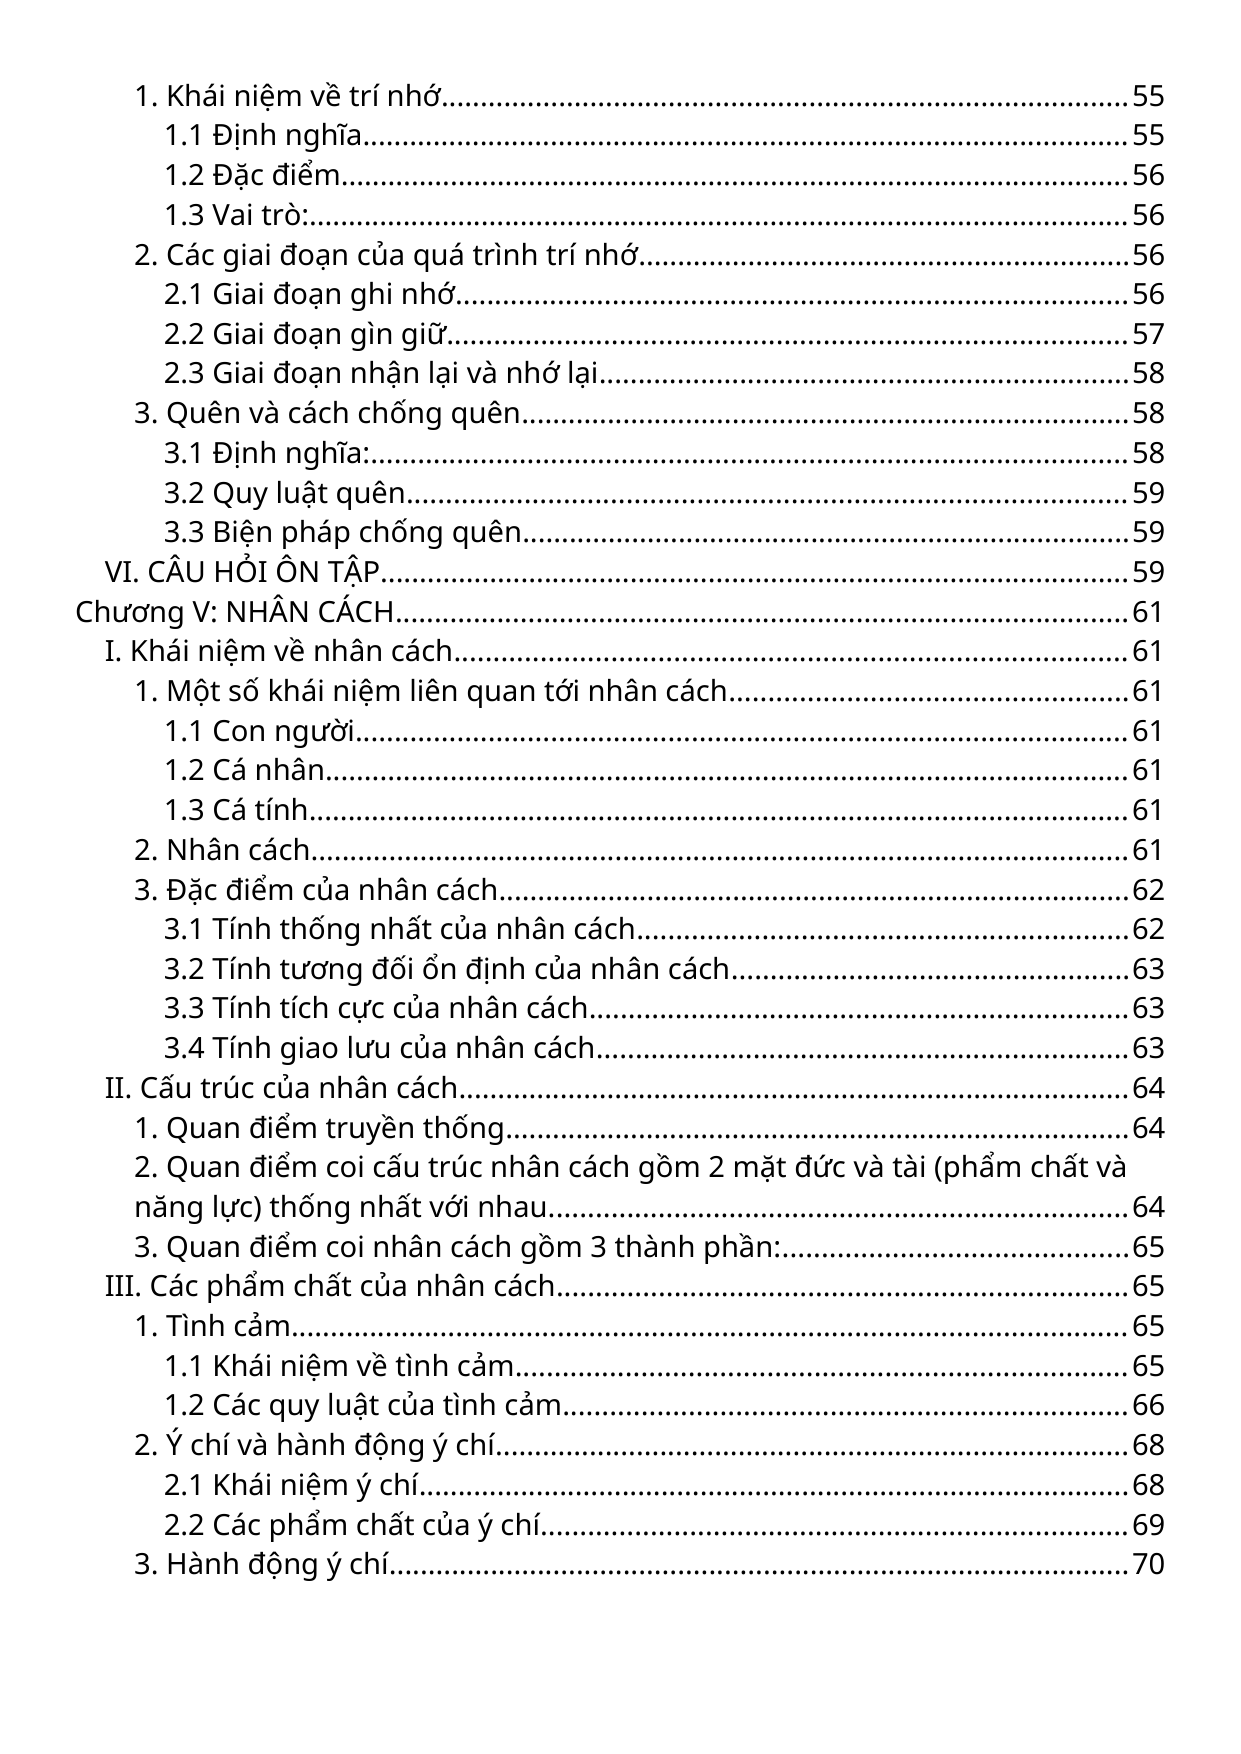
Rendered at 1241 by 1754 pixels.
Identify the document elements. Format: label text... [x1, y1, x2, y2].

text VI. CÂU HỎI ÔN TẬP 59 [104, 551, 1165, 591]
text 3.1 Định nghĩa: 58 [163, 432, 1165, 472]
text 2.1 Giai đoạn ghi nhớ 56 [163, 273, 1165, 313]
text 2. Các giai đoạn của quá trình trí nhớ 56 [134, 234, 1165, 273]
text 2.1 Khái niệm ý chí 68 [163, 1464, 1165, 1504]
text 2. Quan điểm coi cấu trúc nhân cách gồm 2 mặt đức và tài (phẩm chất và năng lực) thống nhất với nhau. 64 [134, 1147, 1165, 1226]
text 3.2 Tính tương đối ổn định của nhân cách 63 [163, 948, 1165, 988]
text II. Cấu trúc của nhân cách 64 [104, 1067, 1165, 1107]
text 1.2 Các quy luật của tình cảm 66 [163, 1385, 1165, 1424]
text 1. Khái niệm về trí nhớ 55 [134, 75, 1165, 115]
text Chương V: NHÂN CÁCH 61 [75, 591, 1165, 631]
text 3.2 Quy luật quên 59 [163, 472, 1165, 512]
text 3.1 Tính thống nhất của nhân cách 62 [163, 908, 1165, 948]
text 1. Quan điểm truyền thống 64 [134, 1107, 1165, 1147]
text 1.1 Định nghĩa 55 [163, 115, 1165, 154]
text 1. Tình cảm 65 [134, 1305, 1165, 1345]
text 3. Đặc điểm của nhân cách 62 [134, 869, 1165, 908]
text 2. Nhân cách 61 [134, 829, 1165, 869]
text 2.2 Các phẩm chất của ý chí 69 [163, 1504, 1165, 1543]
text I. Khái niệm về nhân cách 61 [104, 631, 1165, 670]
text 1.2 Cá nhân 61 [163, 750, 1165, 789]
text 3.3 Biện pháp chống quên 59 [163, 512, 1165, 551]
text 3. Quên và cách chống quên 58 [134, 392, 1165, 432]
text 2.3 Giai đoạn nhận lại và nhớ lại 58 [163, 353, 1165, 392]
text 3.3 Tính tích cực của nhân cách 63 [163, 988, 1165, 1027]
text 2.2 Giai đoạn gìn giữ 57 [163, 313, 1165, 353]
text 3. Quan điểm coi nhân cách gồm 3 thành phần: 65 [134, 1226, 1165, 1266]
text 3. Hành động ý chí 70 [134, 1543, 1165, 1583]
text 1.1 Khái niệm về tình cảm 65 [163, 1345, 1165, 1385]
text 1.2 Đặc điểm 56 [163, 154, 1165, 194]
text 1.3 Vai trò: 56 [163, 194, 1165, 234]
text 1.3 Cá tính 61 [163, 789, 1165, 829]
text III. Các phẩm chất của nhân cách 65 [104, 1266, 1165, 1305]
text 1.1 Con người 61 [163, 710, 1165, 750]
text 3.4 Tính giao lưu của nhân cách 63 [163, 1027, 1165, 1067]
text 1. Một số khái niệm liên quan tới nhân cách 61 [134, 670, 1165, 710]
text 2. Ý chí và hành động ý chí 68 [134, 1424, 1165, 1464]
